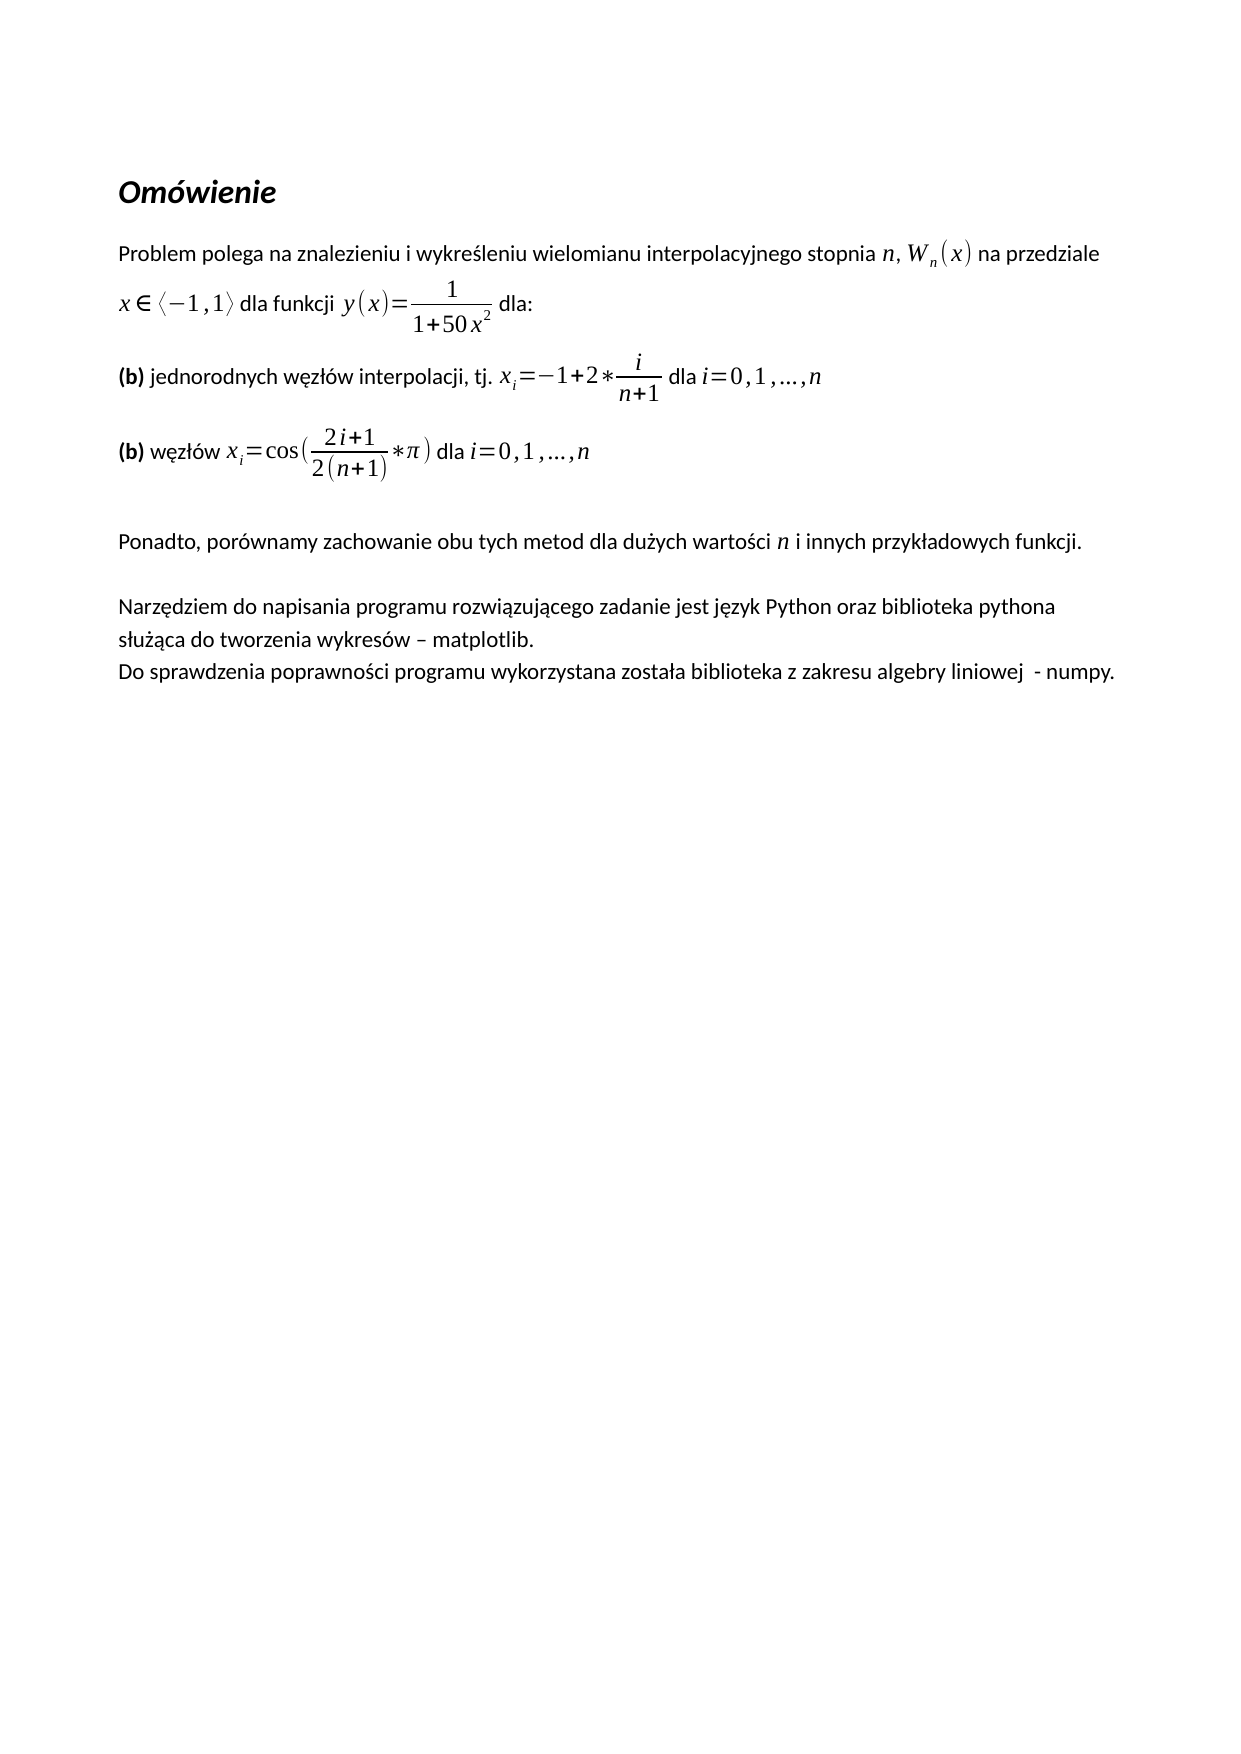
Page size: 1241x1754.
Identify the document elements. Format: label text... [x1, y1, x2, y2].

text (b) jednorodnych węzłów interpolacji, tj. dla [118, 348, 1122, 407]
text (b) węzłów dla [118, 423, 1122, 484]
text Narzędziem do napisania programu rozwiązującego zadanie jest język Python oraz biblioteka pythona służąca do tworzenia wykresów – matplotlib. [118, 592, 1122, 653]
text Ponadto, porównamy zachowanie obu tych metod dla dużych wartości i innych przykładowych funkcji. [118, 527, 1122, 555]
text Problem polega na znalezieniu i wykreśleniu wielomianu interpolacyjnego stopnia , na przedziale dla funkcji dla: [118, 239, 1122, 337]
text Omówienie [118, 171, 1122, 212]
text Do sprawdzenia poprawności programu wykorzystana została biblioteka z zakresu algebry liniowej - numpy. [118, 657, 1122, 685]
